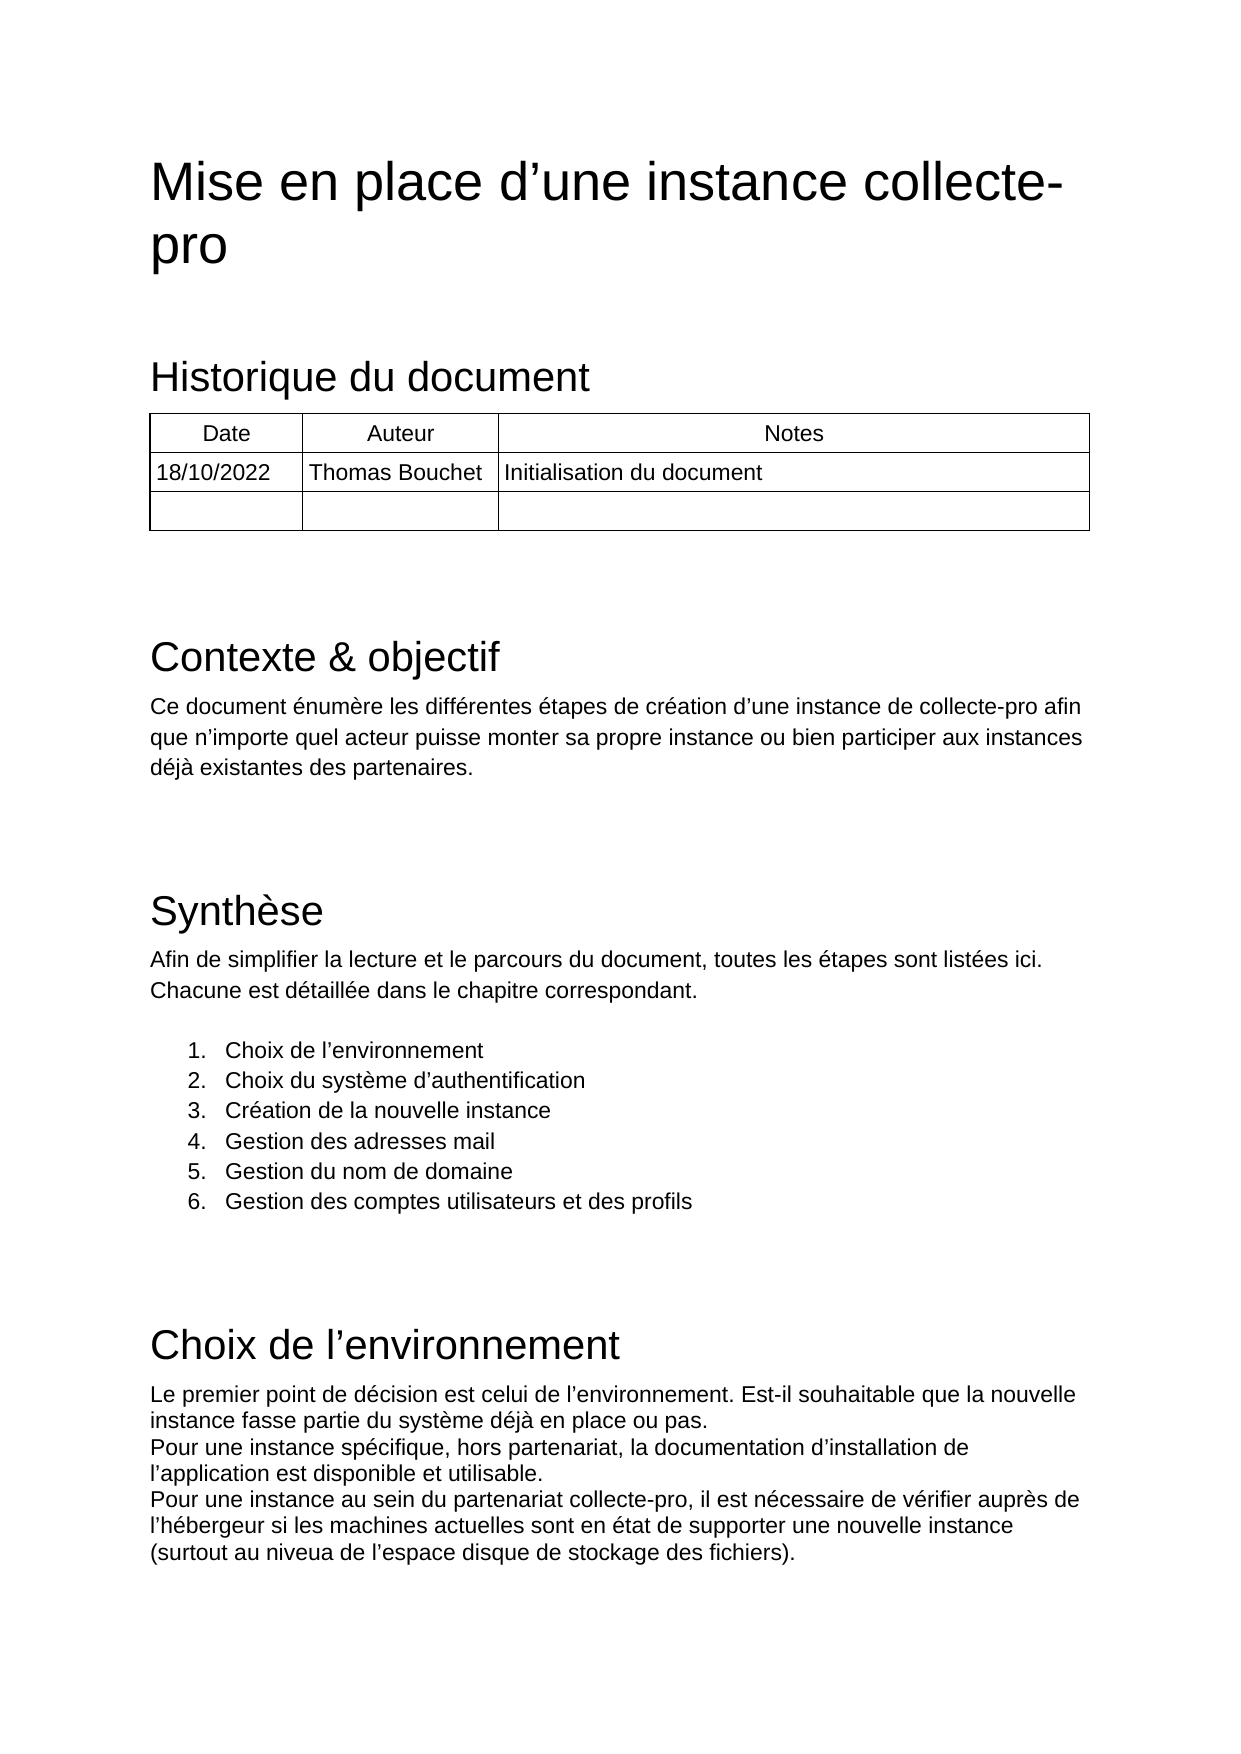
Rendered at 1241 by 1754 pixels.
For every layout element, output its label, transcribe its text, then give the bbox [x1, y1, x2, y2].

text Ce document énumère les différentes étapes de création d’une instance de collecte-pro afin que n’importe quel acteur puisse monter sa propre instance ou bien participer aux instances déjà existantes des partenaires. [150, 693, 1090, 780]
table_header Notes [499, 414, 1089, 452]
table_cell [303, 492, 498, 530]
table_cell Initialisation du document [499, 453, 1089, 491]
table_header Date [151, 414, 302, 452]
subtitle Historique du document [150, 353, 1090, 401]
subtitle Contexte & objectif [150, 633, 1090, 681]
subtitle Choix de l’environnement [150, 1320, 1090, 1368]
table_header Auteur [303, 414, 498, 452]
table_cell [499, 492, 1089, 530]
title Mise en place d’une instance collecte-pro [150, 150, 1090, 274]
text Pour une instance au sein du partenariat collecte-pro, il est nécessaire de vérifier auprès de l’hébergeur si les machines actuelles sont en état de supporter une nouvelle instance (surtout au niveua de l’espace disque de stockage des fichiers). [150, 1486, 1090, 1565]
subtitle Synthèse [150, 886, 1090, 934]
text Pour une instance spécifique, hors partenariat, la documentation d’installation de l’application est disponible et utilisable. [150, 1433, 1090, 1486]
list Choix de l’environnement [187, 1037, 1090, 1063]
list Gestion du nom de domaine [187, 1158, 1090, 1184]
list Création de la nouvelle instance [187, 1097, 1090, 1124]
list Gestion des comptes utilisateurs et des profils [187, 1188, 1090, 1214]
table_cell 18/10/2022 [151, 453, 302, 491]
text Le premier point de décision est celui de l’environnement. Est-il souhaitable que la nouvelle instance fasse partie du système déjà en place ou pas. [150, 1381, 1090, 1433]
list Gestion des adresses mail [187, 1128, 1090, 1154]
text Afin de simplifier la lecture et le parcours du document, toutes les étapes sont listées ici. Chacune est détaillée dans le chapitre correspondant. [150, 946, 1090, 1003]
list Choix du système d’authentification [187, 1067, 1090, 1093]
table_cell Thomas Bouchet [303, 453, 498, 491]
table_cell [151, 492, 302, 530]
